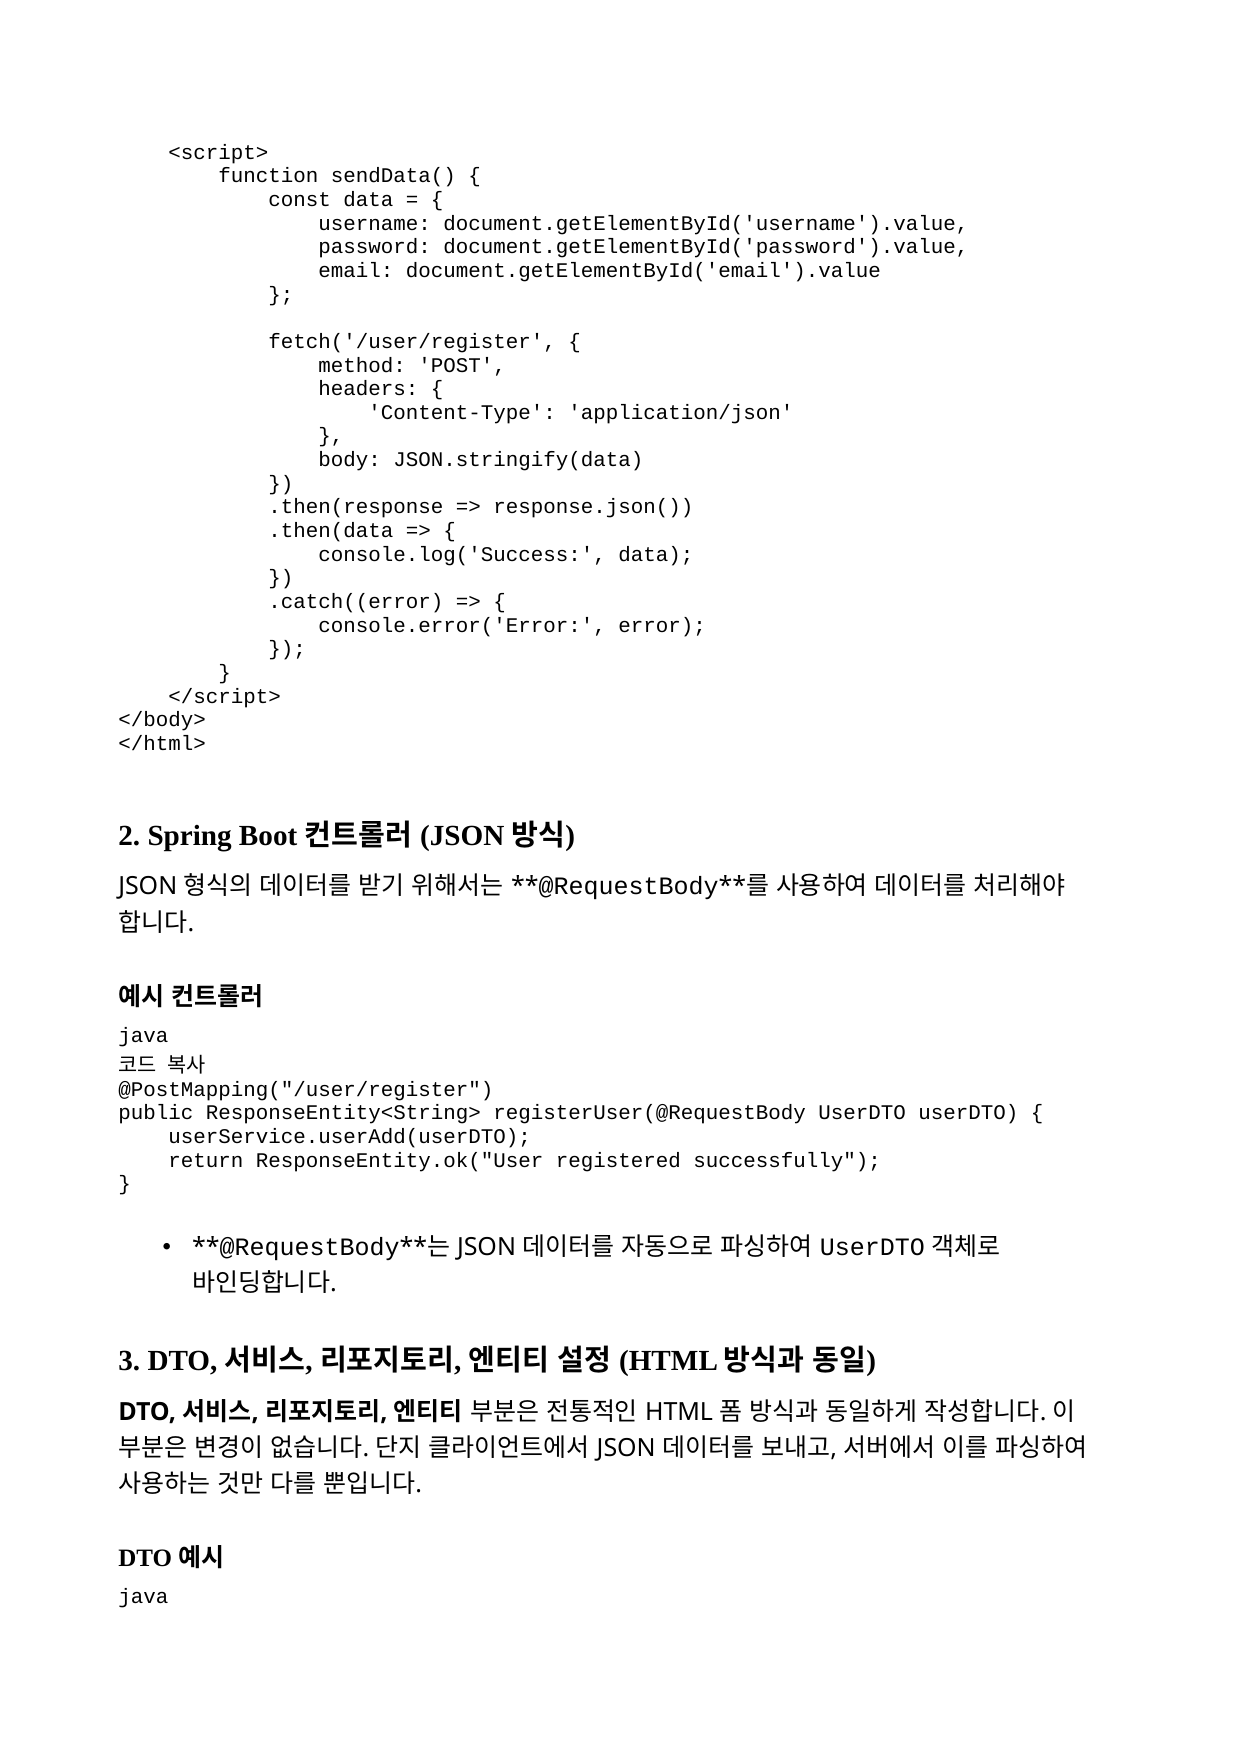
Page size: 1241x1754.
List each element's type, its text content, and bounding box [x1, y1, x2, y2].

text headers: { [118, 378, 1122, 402]
text 'Content-Type': 'application/json' [118, 402, 1122, 426]
text public ResponseEntity<String> registerUser(@RequestBody UserDTO userDTO) { [118, 1102, 1122, 1126]
text DTO, 서비스, 리포지토리, 엔티티 부분은 전통적인 HTML 폼 방식과 동일하게 작성합니다. 이 부분은 변경이 없습니다. 단지 클라이언트에서 JSON 데이터를 보내고, 서버에서 이를 파싱하여 사용하는 것만 다를 뿐입니다. [118, 1391, 1122, 1500]
text }) [118, 567, 1122, 591]
text JSON 형식의 데이터를 받기 위해서는 **@RequestBody**를 사용하여 데이터를 처리해야 합니다. [118, 866, 1122, 938]
text username: document.getElementById('username').value, [118, 213, 1122, 236]
text userService.userAdd(userDTO); [118, 1126, 1122, 1149]
subtitle 2. Spring Boot 컨트롤러 (JSON 방식) [118, 811, 1122, 853]
text email: document.getElementById('email').value [118, 260, 1122, 284]
text } [118, 662, 1122, 686]
subtitle 3. DTO, 서비스, 리포지토리, 엔티티 설정 (HTML 방식과 동일) [118, 1337, 1122, 1379]
text }) [118, 473, 1122, 496]
text function sendData() { [118, 165, 1122, 189]
text @PostMapping("/user/register") [118, 1079, 1122, 1102]
list **@RequestBody**는 JSON 데이터를 자동으로 파싱하여 UserDTO 객체로 바인딩합니다. [162, 1226, 1122, 1299]
text java [118, 1025, 1122, 1048]
text console.error('Error:', error); [118, 615, 1122, 638]
text </script> [118, 686, 1122, 709]
text </body> [118, 709, 1122, 733]
text }; [118, 284, 1122, 307]
text body: JSON.stringify(data) [118, 449, 1122, 473]
text .then(data => { [118, 520, 1122, 544]
text }); [118, 638, 1122, 662]
text console.log('Success:', data); [118, 544, 1122, 567]
text .then(response => response.json()) [118, 496, 1122, 520]
text return ResponseEntity.ok("User registered successfully"); [118, 1149, 1122, 1173]
subtitle DTO 예시 [118, 1538, 1122, 1574]
text .catch((error) => { [118, 591, 1122, 615]
text const data = { [118, 189, 1122, 213]
text fetch('/user/register', { [118, 331, 1122, 354]
text } [118, 1173, 1122, 1197]
text method: 'POST', [118, 354, 1122, 378]
text java [118, 1586, 1122, 1610]
text password: document.getElementById('password').value, [118, 236, 1122, 260]
subtitle 예시 컨트롤러 [118, 976, 1122, 1012]
text 코드 복사 [118, 1048, 1122, 1079]
text }, [118, 426, 1122, 449]
text </html> [118, 733, 1122, 757]
text <script> [118, 142, 1122, 165]
